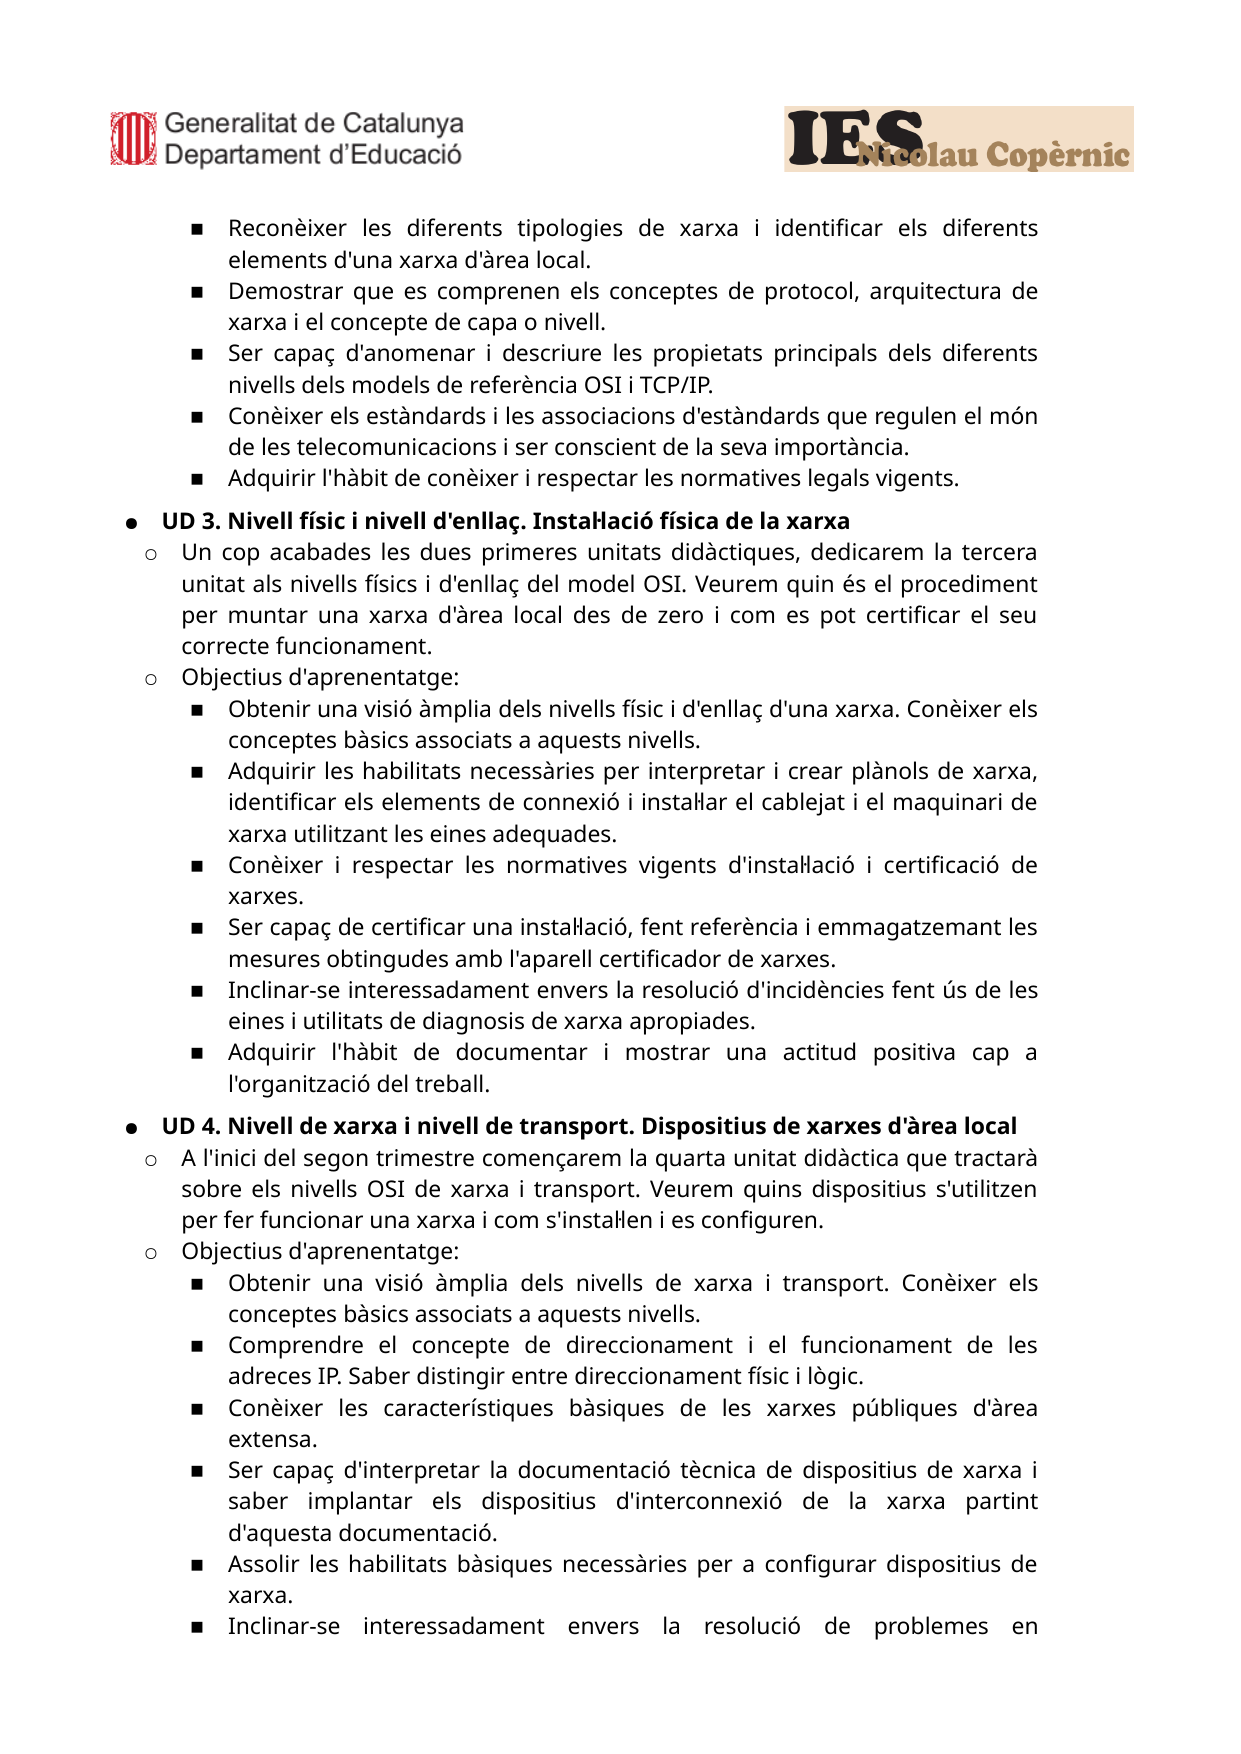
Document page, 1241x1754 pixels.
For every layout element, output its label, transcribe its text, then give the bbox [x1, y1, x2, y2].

picture [106, 106, 468, 170]
table_cell UD 4. Nivell de xarxa i nivell de transport. Dispositius de xarxes d'àrea local A l'inici del segon trimestre començarem la quarta unitat didàctica que tractarà sobre els nivells OSI de xarxa i transport. Veurem quins dispositius s'utilitzen per fer funcionar una xarxa i com s'instal·len i es configuren. Objectius d'aprenentatge: Obtenir una visió àmplia dels nivells de xarxa i transport. Conèixer els conceptes bàsics associats a aquests nivells. Comprendre el concepte de direccionament i el funcionament de les adreces IP. Saber distingir entre direccionament físic i lògic. Conèixer les característiques bàsiques de les xarxes públiques d'àrea extensa. Ser capaç d'interpretar la documentació tècnica de dispositius de xarxa i saber implantar els dispositius d'interconnexió de la xarxa partint d'aquesta documentació. Assolir les habilitats bàsiques necessàries per a configurar dispositius de xarxa. Inclinar-se interessadament envers la resolució de problemes en dispositius de xarxes i fer ús de les eines de diagnosi apropiades. [107, 1105, 1045, 1647]
table_cell UD 2. Models de xarxa d'àrea local. Famílies de Protocols Aquí explicarem les característiques principals de les xarxes d'àrea local. També veurem què són els protocols, parlarem de les famílies de protocols i les arquitectures de xarxa tot centrant la nostra atenció en les famílies més importants (OSI i TCP/IP). Objectius d'aprenentatge: Reconèixer les diferents tipologies de xarxa i identificar els diferents elements d'una xarxa d'àrea local. Demostrar que es comprenen els conceptes de protocol, arquitectura de xarxa i el concepte de capa o nivell. Ser capaç d'anomenar i descriure les propietats principals dels diferents nivells dels models de referència OSI i TCP/IP. Conèixer els estàndards i les associacions d'estàndards que regulen el món de les telecomunicacions i ser conscient de la seva importància. Adquirir l'hàbit de conèixer i respectar les normatives legals vigents. [107, 207, 1045, 499]
picture [784, 106, 1134, 172]
table_cell UD 3. Nivell físic i nivell d'enllaç. Instal·lació física de la xarxa Un cop acabades les dues primeres unitats didàctiques, dedicarem la tercera unitat als nivells físics i d'enllaç del model OSI. Veurem quin és el procediment per muntar una xarxa d'àrea local des de zero i com es pot certificar el seu correcte funcionament. Objectius d'aprenentatge: Obtenir una visió àmplia dels nivells físic i d'enllaç d'una xarxa. Conèixer els conceptes bàsics associats a aquests nivells. Adquirir les habilitats necessàries per interpretar i crear plànols de xarxa, identificar els elements de connexió i instal·lar el cablejat i el maquinari de xarxa utilitzant les eines adequades. Conèixer i respectar les normatives vigents d'instal·lació i certificació de xarxes. Ser capaç de certificar una instal·lació, fent referència i emmagatzemant les mesures obtingudes amb l'aparell certificador de xarxes. Inclinar-se interessadament envers la resolució d'incidències fent ús de les eines i utilitats de diagnosis de xarxa apropiades. Adquirir l'hàbit de documentar i mostrar una actitud positiva cap a l'organització del treball. [107, 499, 1045, 1104]
